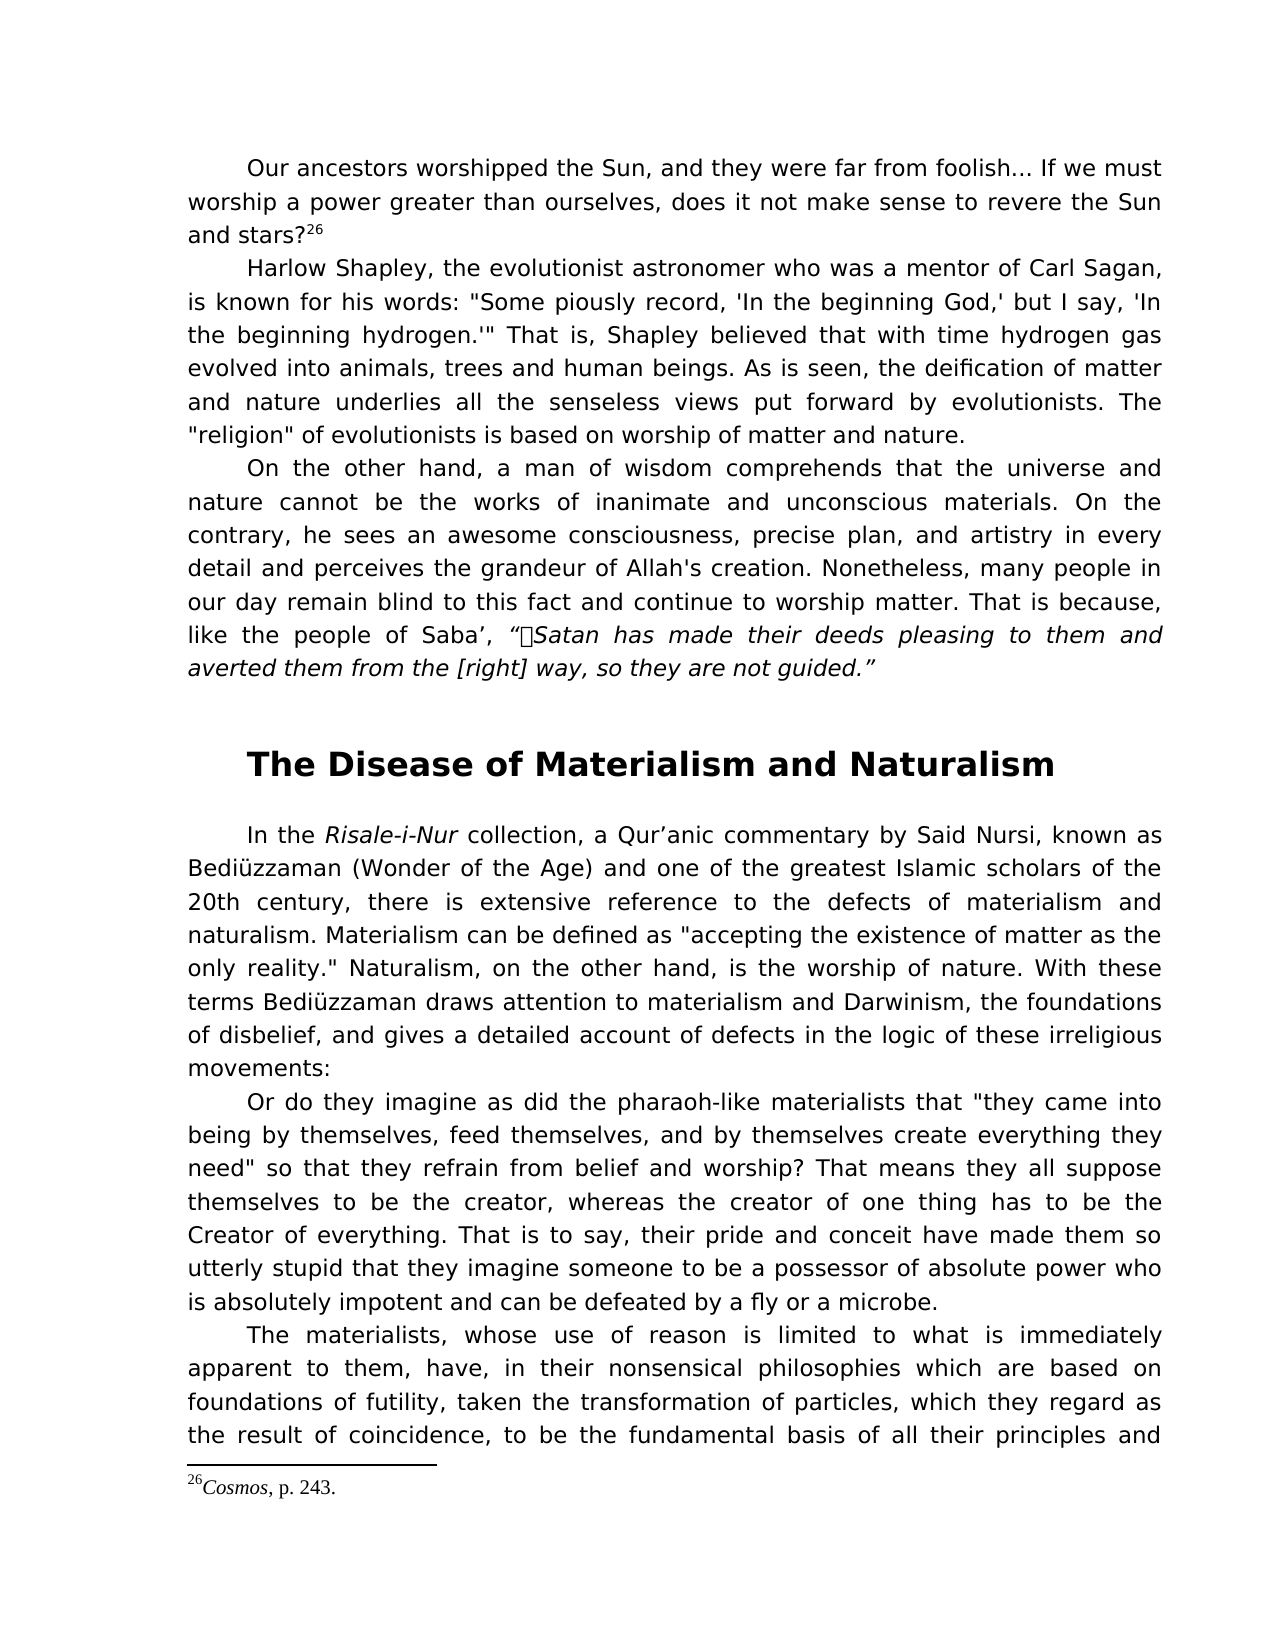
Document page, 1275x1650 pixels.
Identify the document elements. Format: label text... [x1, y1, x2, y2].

text Cosmos, p. 243. [187, 1471, 1181, 1500]
text On the other hand, a man of wisdom comprehends that the universe and nature cannot be the works of inanimate and unconscious materials. On the contrary, he sees an awesome consciousness, precise plan, and artistry in every detail and perceives the grandeur of Allah's creation. Nonetheless, many people in our day remain blind to this fact and continue to worship matter. That is because, like the people of Saba’, “Satan has made their deeds pleasing to them and averted them from the [right] way, so they are not guided.” [187, 450, 1163, 683]
text Or do they imagine as did the pharaoh-like materialists that "they came into being by themselves, feed themselves, and by themselves create everything they need" so that they refrain from belief and worship? That means they all suppose themselves to be the creator, whereas the creator of one thing has to be the Creator of everything. That is to say, their pride and conceit have made them so utterly stupid that they imagine someone to be a possessor of absolute power who is absolutely impotent and can be defeated by a fly or a microbe. [187, 1083, 1163, 1317]
text Harlow Shapley, the evolutionist astronomer who was a mentor of Carl Sagan, is known for his words: "Some piously record, 'In the beginning God,' but I say, 'In the beginning hydrogen.'" That is, Shapley believed that with time hydrogen gas evolved into animals, trees and human beings. As is seen, the deification of matter and nature underlies all the senseless views put forward by evolutionists. The "religion" of evolutionists is based on worship of matter and nature. [187, 250, 1163, 450]
text The Disease of Materialism and Naturalism [187, 750, 1163, 783]
text Our ancestors worshipped the Sun, and they were far from foolish... If we must worship a power greater than ourselves, does it not make sense to revere the Sun and stars? [187, 150, 1163, 250]
text In the Risale-i-Nur collection, a Qur’anic commentary by Said Nursi, known as Bediüzzaman (Wonder of the Age) and one of the greatest Islamic scholars of the 20th century, there is extensive reference to the defects of materialism and naturalism. Materialism can be defined as "accepting the existence of matter as the only reality." Naturalism, on the other hand, is the worship of nature. With these terms Bediüzzaman draws attention to materialism and Darwinism, the foundations of disbelief, and gives a detailed account of defects in the logic of these irreligious movements: [187, 817, 1163, 1083]
text The materialists, whose use of reason is limited to what is immediately apparent to them, have, in their nonsensical philosophies which are based on foundations of futility, taken the transformation of particles, which they regard as the result of coincidence, to be the fundamental basis of all their principles and [187, 1317, 1163, 1450]
